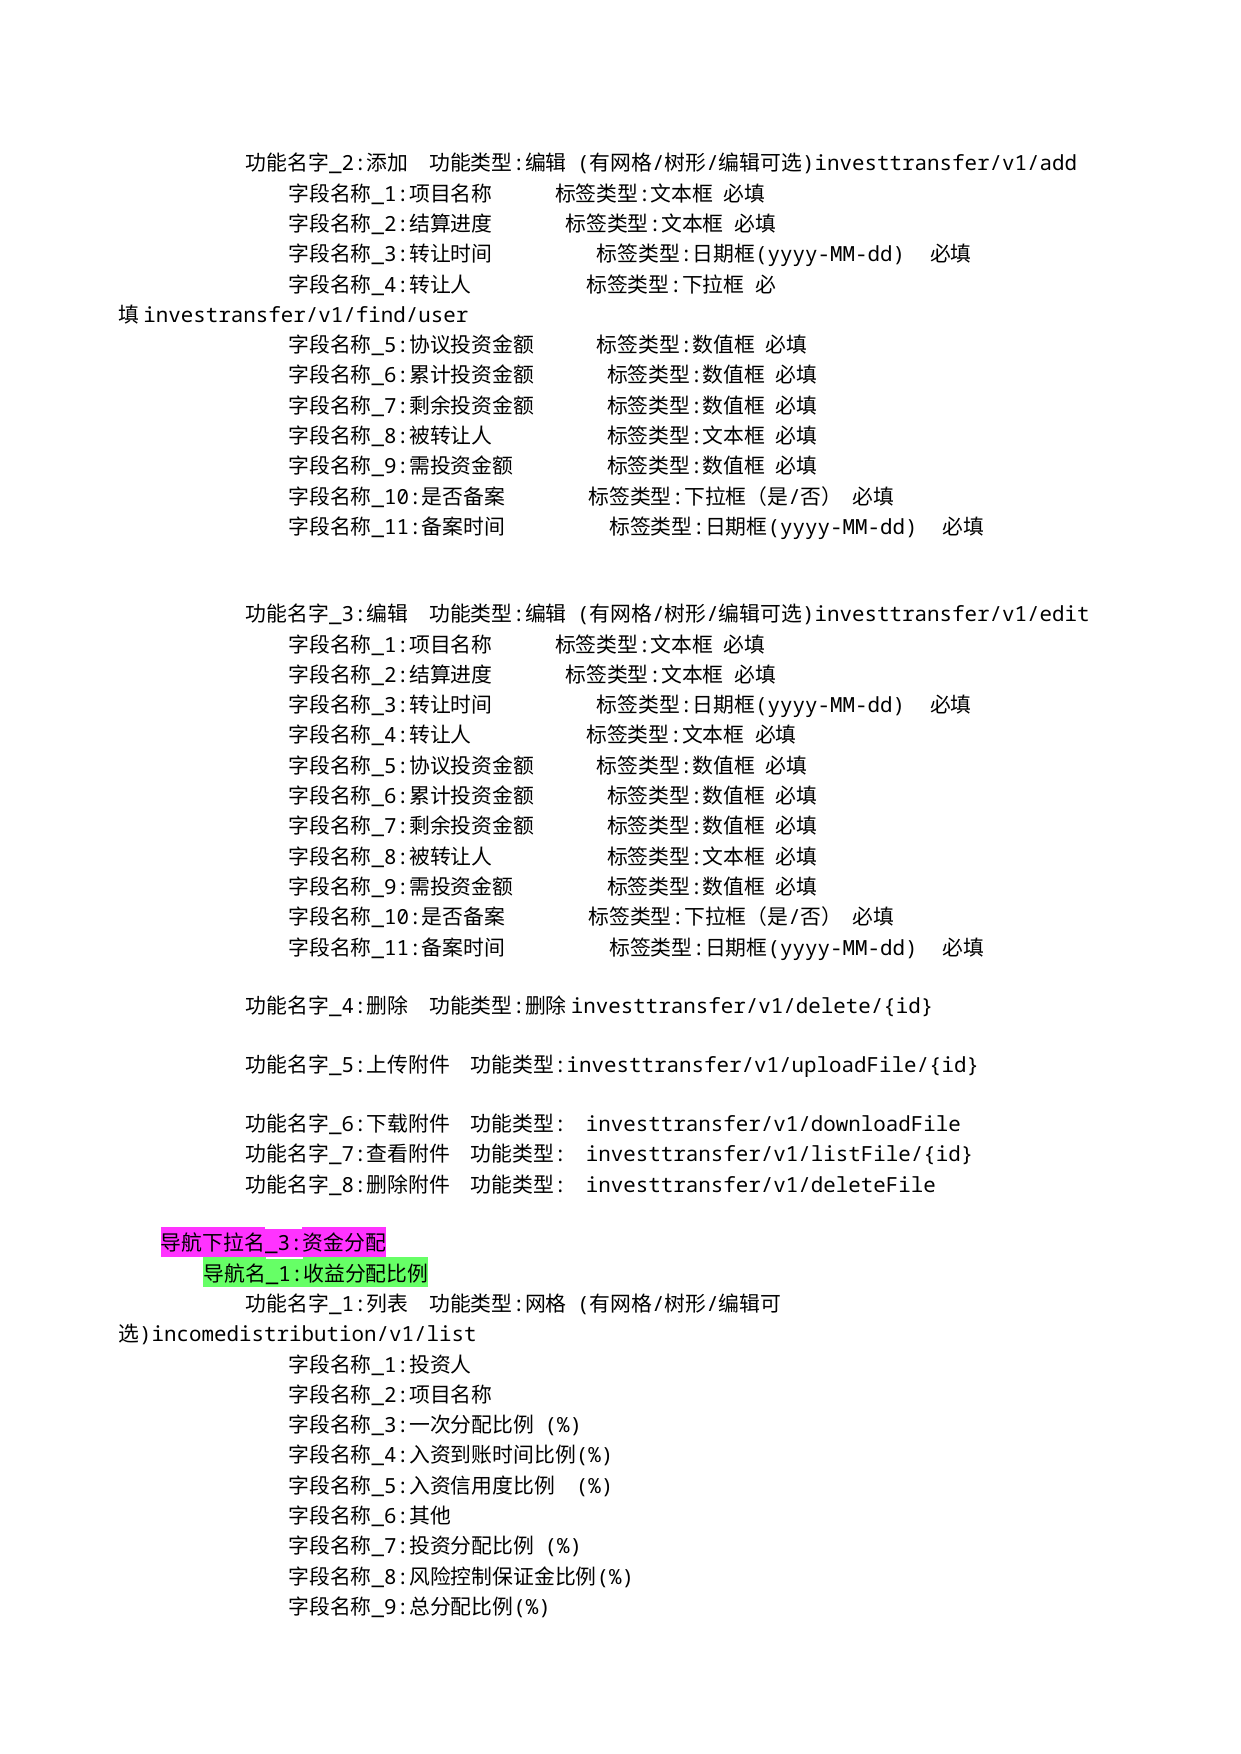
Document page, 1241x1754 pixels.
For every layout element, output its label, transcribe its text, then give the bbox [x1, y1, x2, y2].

text 字段名称_5:入资信用度比例 (%) [118, 1469, 1122, 1499]
text 字段名称_3:转让时间 标签类型:日期框(yyyy-MM-dd) 必填 [118, 237, 1122, 268]
text 字段名称_10:是否备案 标签类型:下拉框（是/否） 必填 [118, 480, 1122, 510]
text 功能名字_1:列表 功能类型:网格 (有网格/树形/编辑可选)incomedistribution/v1/list [118, 1287, 1122, 1348]
text 字段名称_7:投资分配比例 (%) [118, 1530, 1122, 1560]
text 功能名字_2:添加 功能类型:编辑 (有网格/树形/编辑可选)investtransfer/v1/add [118, 147, 1122, 177]
text 字段名称_2:结算进度 标签类型:文本框 必填 [118, 658, 1122, 688]
text 字段名称_9:总分配比例(%) [118, 1590, 1122, 1621]
text 功能名字_6:下载附件 功能类型: investtransfer/v1/downloadFile [118, 1107, 1122, 1137]
text 字段名称_6:其他 [118, 1499, 1122, 1530]
text 字段名称_8:被转让人 标签类型:文本框 必填 [118, 419, 1122, 450]
text 功能名字_4:删除 功能类型:删除investtransfer/v1/delete/{id} [118, 990, 1122, 1020]
text 字段名称_3:一次分配比例 (%) [118, 1408, 1122, 1439]
text 功能名字_8:删除附件 功能类型: investtransfer/v1/deleteFile [118, 1168, 1122, 1198]
text 字段名称_11:备案时间 标签类型:日期框(yyyy-MM-dd) 必填 [118, 510, 1122, 541]
text 字段名称_3:转让时间 标签类型:日期框(yyyy-MM-dd) 必填 [118, 688, 1122, 719]
text 字段名称_7:剩余投资金额 标签类型:数值框 必填 [118, 810, 1122, 840]
text 字段名称_2:项目名称 [118, 1378, 1122, 1408]
text 字段名称_1:项目名称 标签类型:文本框 必填 [118, 628, 1122, 658]
text 字段名称_11:备案时间 标签类型:日期框(yyyy-MM-dd) 必填 [118, 931, 1122, 961]
text 导航下拉名_3:资金分配 [118, 1227, 1122, 1257]
text 字段名称_10:是否备案 标签类型:下拉框（是/否） 必填 [118, 901, 1122, 931]
text 字段名称_1:投资人 [118, 1348, 1122, 1378]
text 字段名称_5:协议投资金额 标签类型:数值框 必填 [118, 328, 1122, 359]
text 字段名称_1:项目名称 标签类型:文本框 必填 [118, 177, 1122, 207]
text 字段名称_8:风险控制保证金比例(%) [118, 1560, 1122, 1590]
text 功能名字_3:编辑 功能类型:编辑 (有网格/树形/编辑可选)investtransfer/v1/edit [118, 597, 1122, 628]
text 功能名字_5:上传附件 功能类型:investtransfer/v1/uploadFile/{id} [118, 1048, 1122, 1079]
text 导航名_1:收益分配比例 [118, 1257, 1122, 1287]
text 字段名称_2:结算进度 标签类型:文本框 必填 [118, 207, 1122, 237]
text 字段名称_9:需投资金额 标签类型:数值框 必填 [118, 450, 1122, 480]
text 字段名称_9:需投资金额 标签类型:数值框 必填 [118, 870, 1122, 901]
text 功能名字_7:查看附件 功能类型: investtransfer/v1/listFile/{id} [118, 1137, 1122, 1168]
text 字段名称_4:转让人 标签类型:文本框 必填 [118, 719, 1122, 749]
text 字段名称_6:累计投资金额 标签类型:数值框 必填 [118, 359, 1122, 389]
text 字段名称_8:被转让人 标签类型:文本框 必填 [118, 840, 1122, 870]
text 字段名称_7:剩余投资金额 标签类型:数值框 必填 [118, 389, 1122, 419]
text 字段名称_4:入资到账时间比例(%) [118, 1439, 1122, 1469]
text 字段名称_4:转让人 标签类型:下拉框 必填investransfer/v1/find/user [118, 268, 1122, 328]
text 字段名称_5:协议投资金额 标签类型:数值框 必填 [118, 749, 1122, 779]
text 字段名称_6:累计投资金额 标签类型:数值框 必填 [118, 779, 1122, 810]
